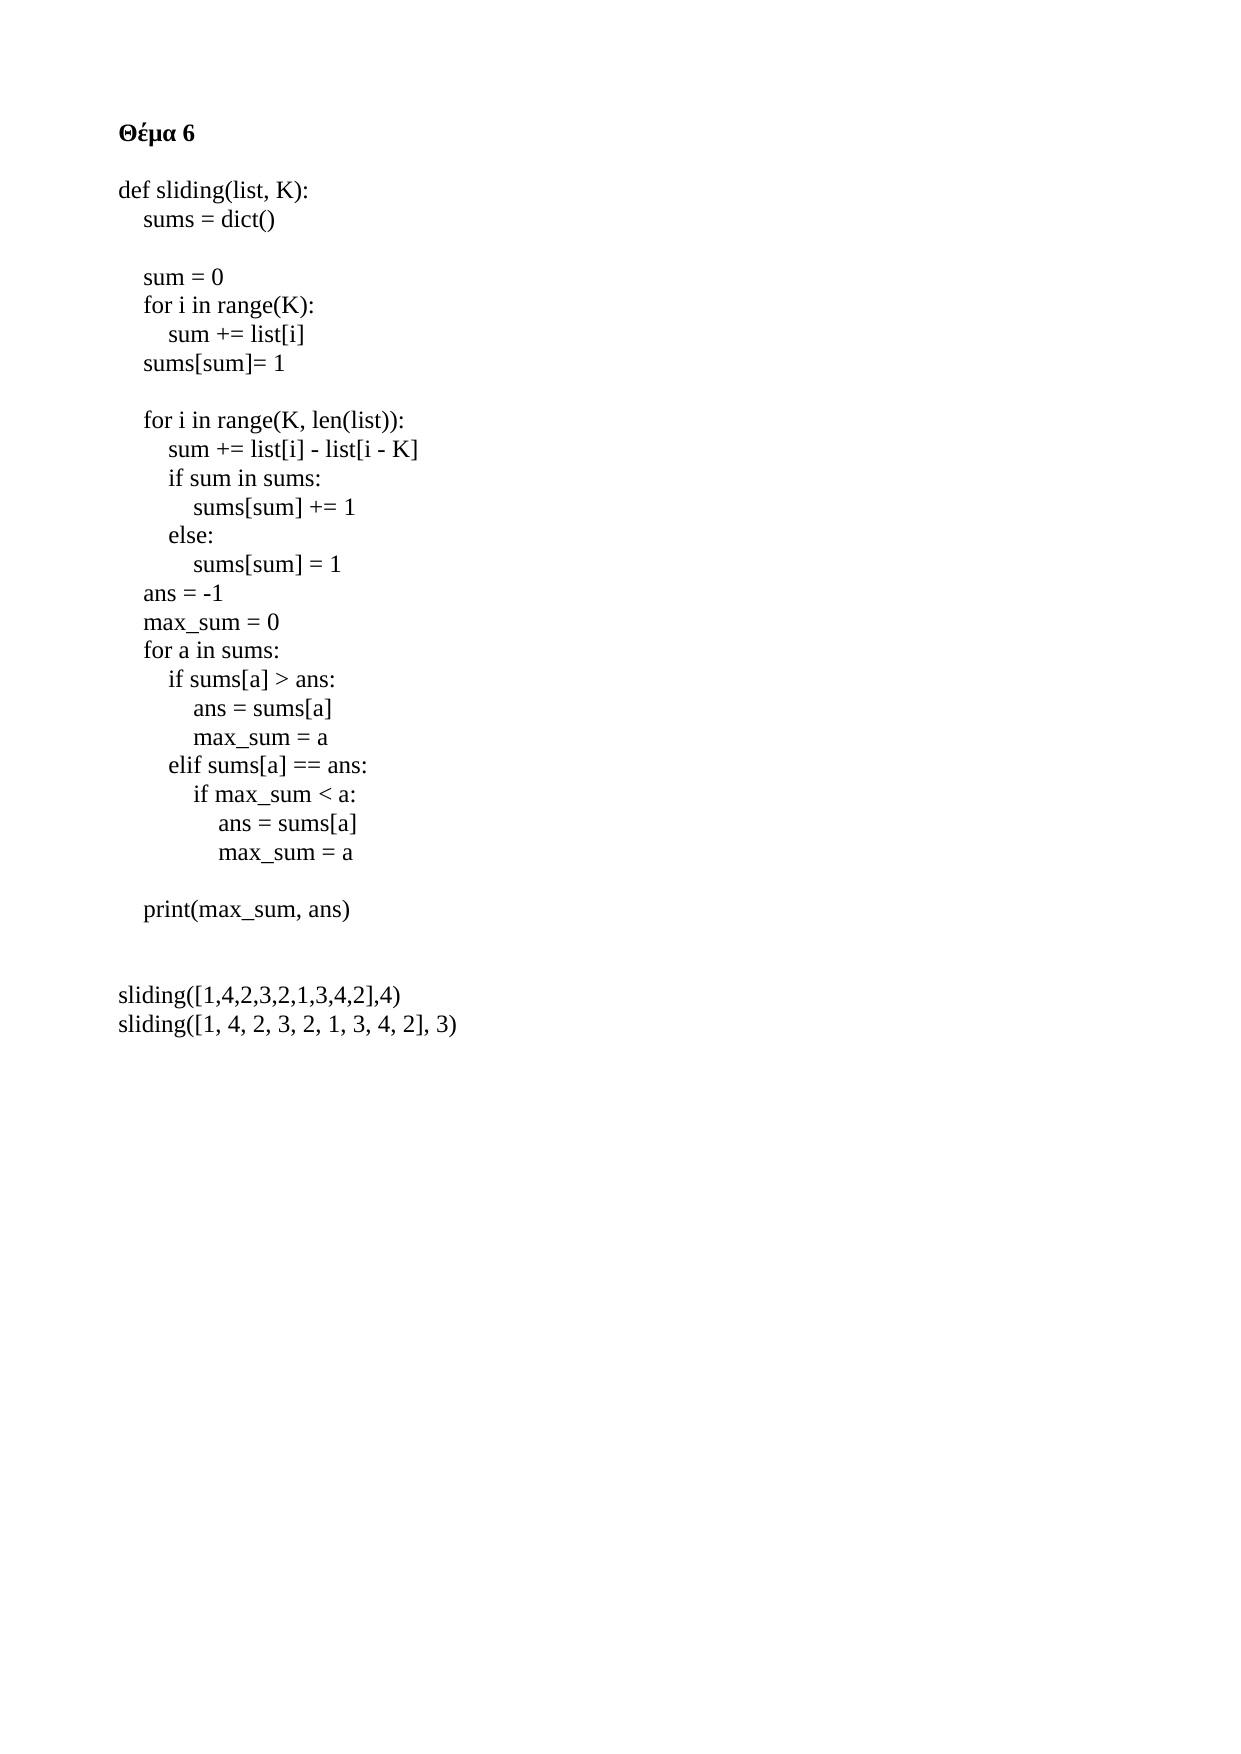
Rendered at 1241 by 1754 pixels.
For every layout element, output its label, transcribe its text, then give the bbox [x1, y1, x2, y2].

text sums[sum] += 1 [118, 492, 1122, 521]
text ans = sums[a] [118, 808, 1122, 837]
text if sum in sums: [118, 463, 1122, 492]
text sum += list[i] - list[i - K] [118, 434, 1122, 463]
text sum += list[i] [118, 319, 1122, 348]
text for a in sums: [118, 636, 1122, 664]
text else: [118, 521, 1122, 549]
text sum = 0 [118, 262, 1122, 291]
text sliding([1, 4, 2, 3, 2, 1, 3, 4, 2], 3) [118, 1009, 1122, 1038]
text for i in range(K, len(list)): [118, 406, 1122, 434]
text sums[sum] = 1 [118, 549, 1122, 578]
text sums[sum]= 1 [118, 348, 1122, 377]
text sliding([1,4,2,3,2,1,3,4,2],4) [118, 981, 1122, 1009]
text max_sum = a [118, 837, 1122, 866]
text if max_sum < a: [118, 779, 1122, 808]
text max_sum = a [118, 722, 1122, 751]
text print(max_sum, ans) [118, 894, 1122, 923]
text ans = sums[a] [118, 693, 1122, 722]
text Θέμα 6 [118, 118, 1122, 147]
text max_sum = 0 [118, 607, 1122, 636]
text sums = dict() [118, 204, 1122, 233]
text if sums[a] > ans: [118, 664, 1122, 693]
text ans = -1 [118, 578, 1122, 607]
text for i in range(K): [118, 291, 1122, 319]
text elif sums[a] == ans: [118, 751, 1122, 779]
text def sliding(list, K): [118, 176, 1122, 204]
